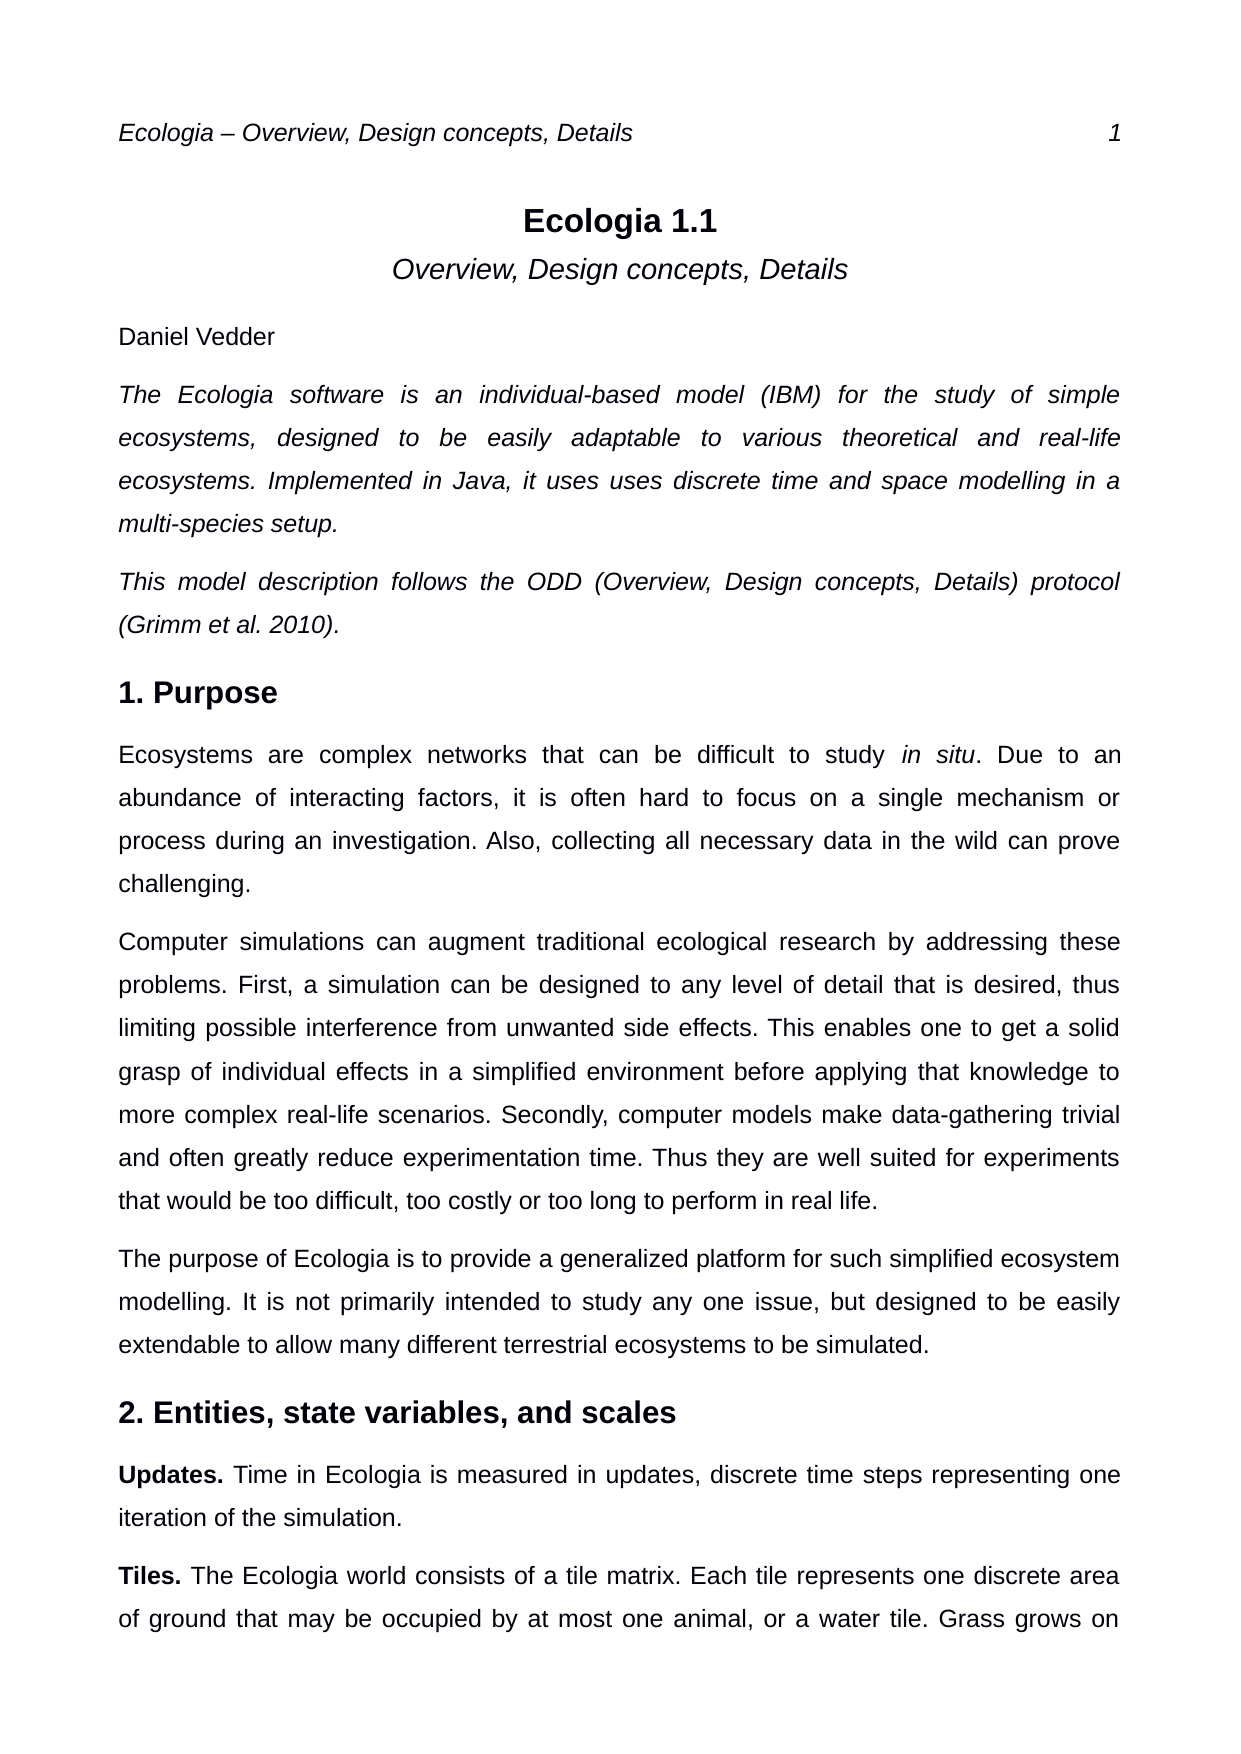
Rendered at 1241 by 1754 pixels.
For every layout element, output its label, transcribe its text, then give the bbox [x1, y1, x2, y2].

text Daniel Vedder [118, 322, 1122, 351]
text Computer simulations can augment traditional ecological research by addressing these problems. First, a simulation can be designed to any level of detail that is desired, thus limiting possible interference from unwanted side effects. This enables one to get a solid grasp of individual effects in a simplified environment before applying that knowledge to more complex real-life scenarios. Secondly, computer models make data-gathering trivial and often greatly reduce experimentation time. Thus they are well suited for experiments that would be too difficult, too costly or too long to perform in real life. [118, 927, 1122, 1215]
subtitle Entities, state variables, and scales [118, 1394, 1122, 1430]
text Tiles. The Ecologia world consists of a tile matrix. Each tile represents one discrete area of ground that may be occupied by at most one animal, or a water tile. Grass grows on [118, 1561, 1122, 1633]
text This model description follows the ODD (Overview, Design concepts, Details) protocol (Grimm et al. 2010)⁠. [118, 567, 1122, 638]
subtitle Overview, Design concepts, Details [118, 252, 1122, 286]
text The purpose of Ecologia is to provide a generalized platform for such simplified ecosystem modelling. It is not primarily intended to study any one issue, but designed to be easily extendable to allow many different terrestrial ecosystems to be simulated. [118, 1244, 1122, 1359]
title Ecologia 1.1 [118, 201, 1122, 240]
subtitle Purpose [118, 674, 1122, 710]
text The Ecologia software is an individual-based model (IBM) for the study of simple ecosystems, designed to be easily adaptable to various theoretical and real-life ecosystems. Implemented in Java, it uses uses discrete time and space modelling in a multi-species setup. [118, 379, 1122, 538]
text Ecosystems are complex networks that can be difficult to study in situ. Due to an abundance of interacting factors, it is often hard to focus on a single mechanism or process during an investigation. Also, collecting all necessary data in the wild can prove challenging. [118, 740, 1122, 898]
text Updates. Time in Ecologia is measured in updates, discrete time steps representing one iteration of the simulation. [118, 1460, 1122, 1532]
